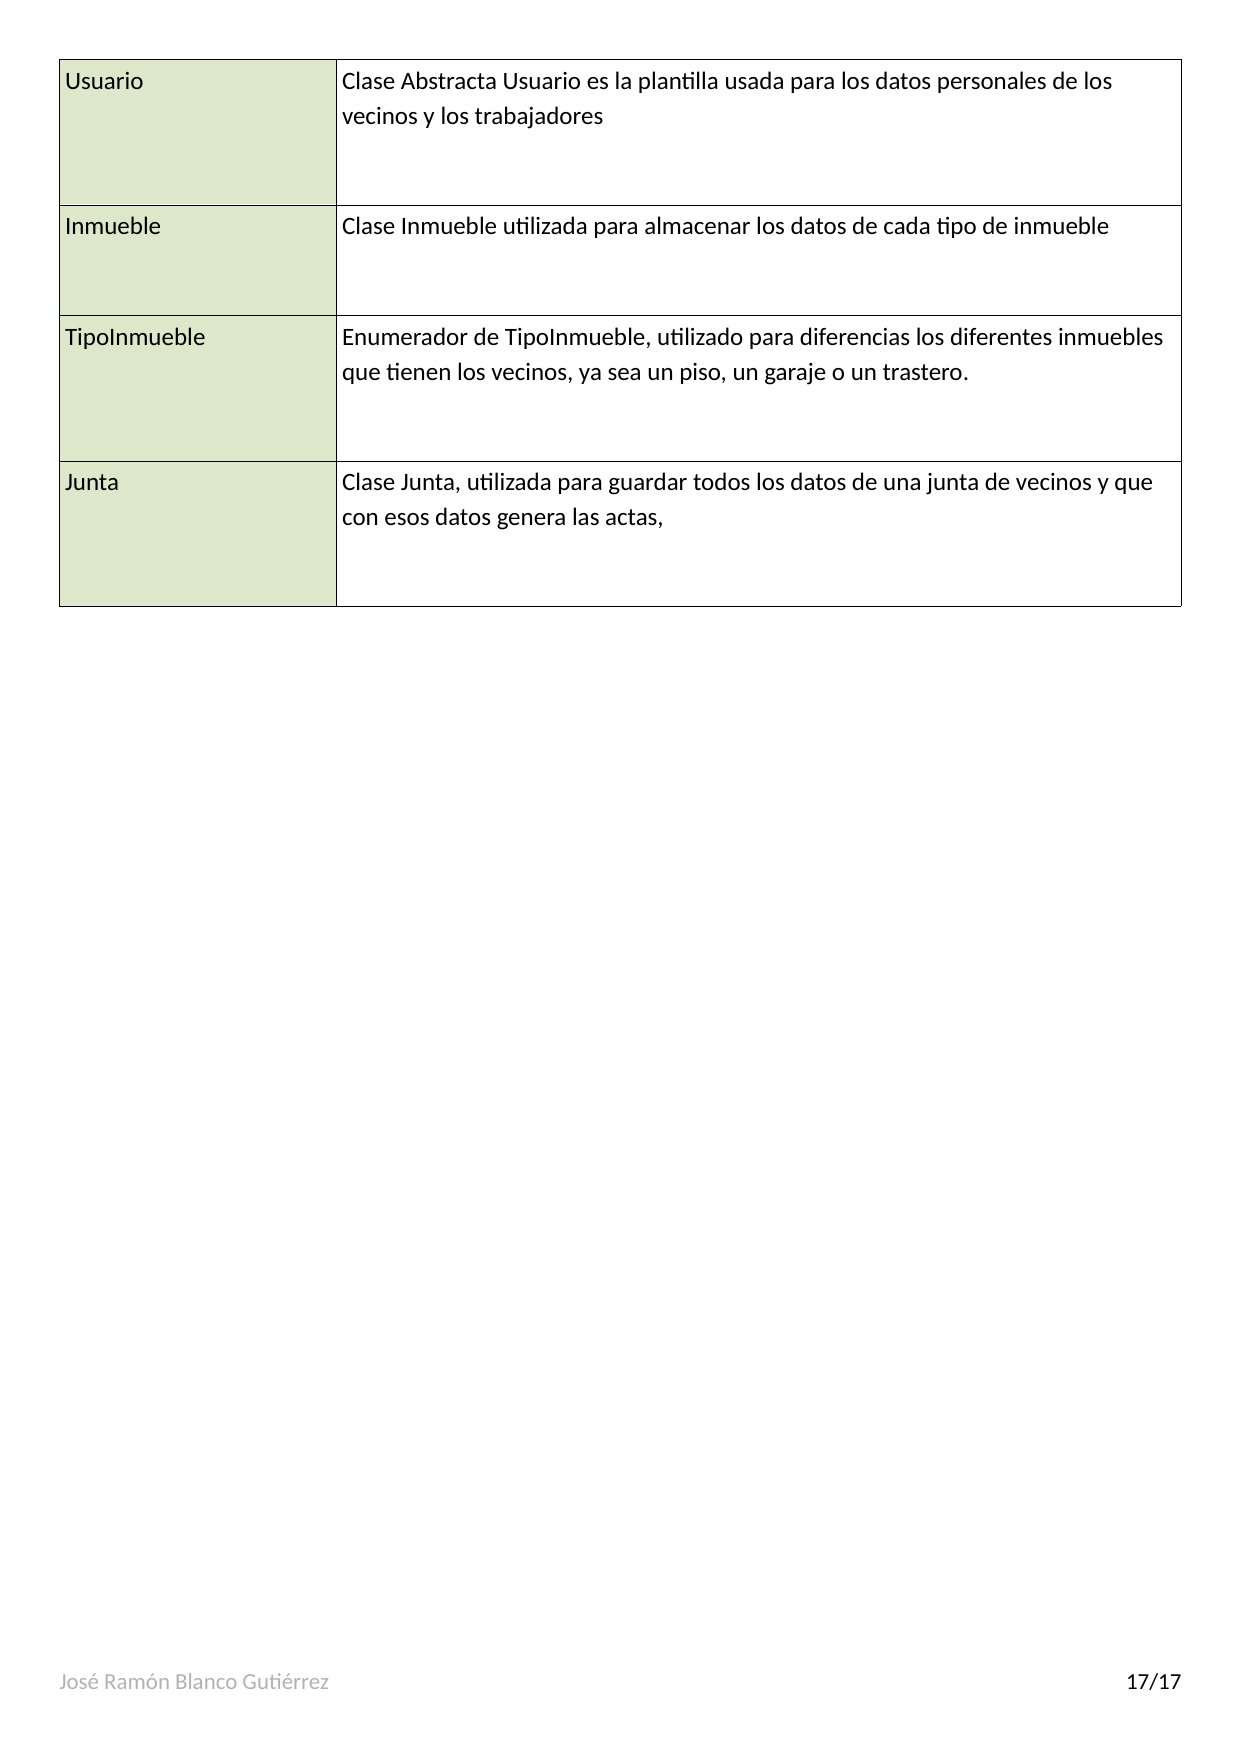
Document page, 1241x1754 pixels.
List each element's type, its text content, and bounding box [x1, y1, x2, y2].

table_cell TipoInmueble [60, 316, 336, 461]
table_cell Clase Abstracta Usuario es la plantilla usada para los datos personales de los vecinos y los trabajadores [337, 60, 1181, 204]
table_cell Inmueble [60, 206, 336, 315]
table_cell Usuario [60, 60, 336, 204]
table_cell Junta [60, 462, 336, 606]
table_cell Clase Inmueble utilizada para almacenar los datos de cada tipo de inmueble [337, 206, 1181, 315]
table_cell Clase Junta, utilizada para guardar todos los datos de una junta de vecinos y que con esos datos genera las actas, [337, 462, 1181, 606]
table_cell Enumerador de TipoInmueble, utilizado para diferencias los diferentes inmuebles que tienen los vecinos, ya sea un piso, un garaje o un trastero. [337, 316, 1181, 461]
